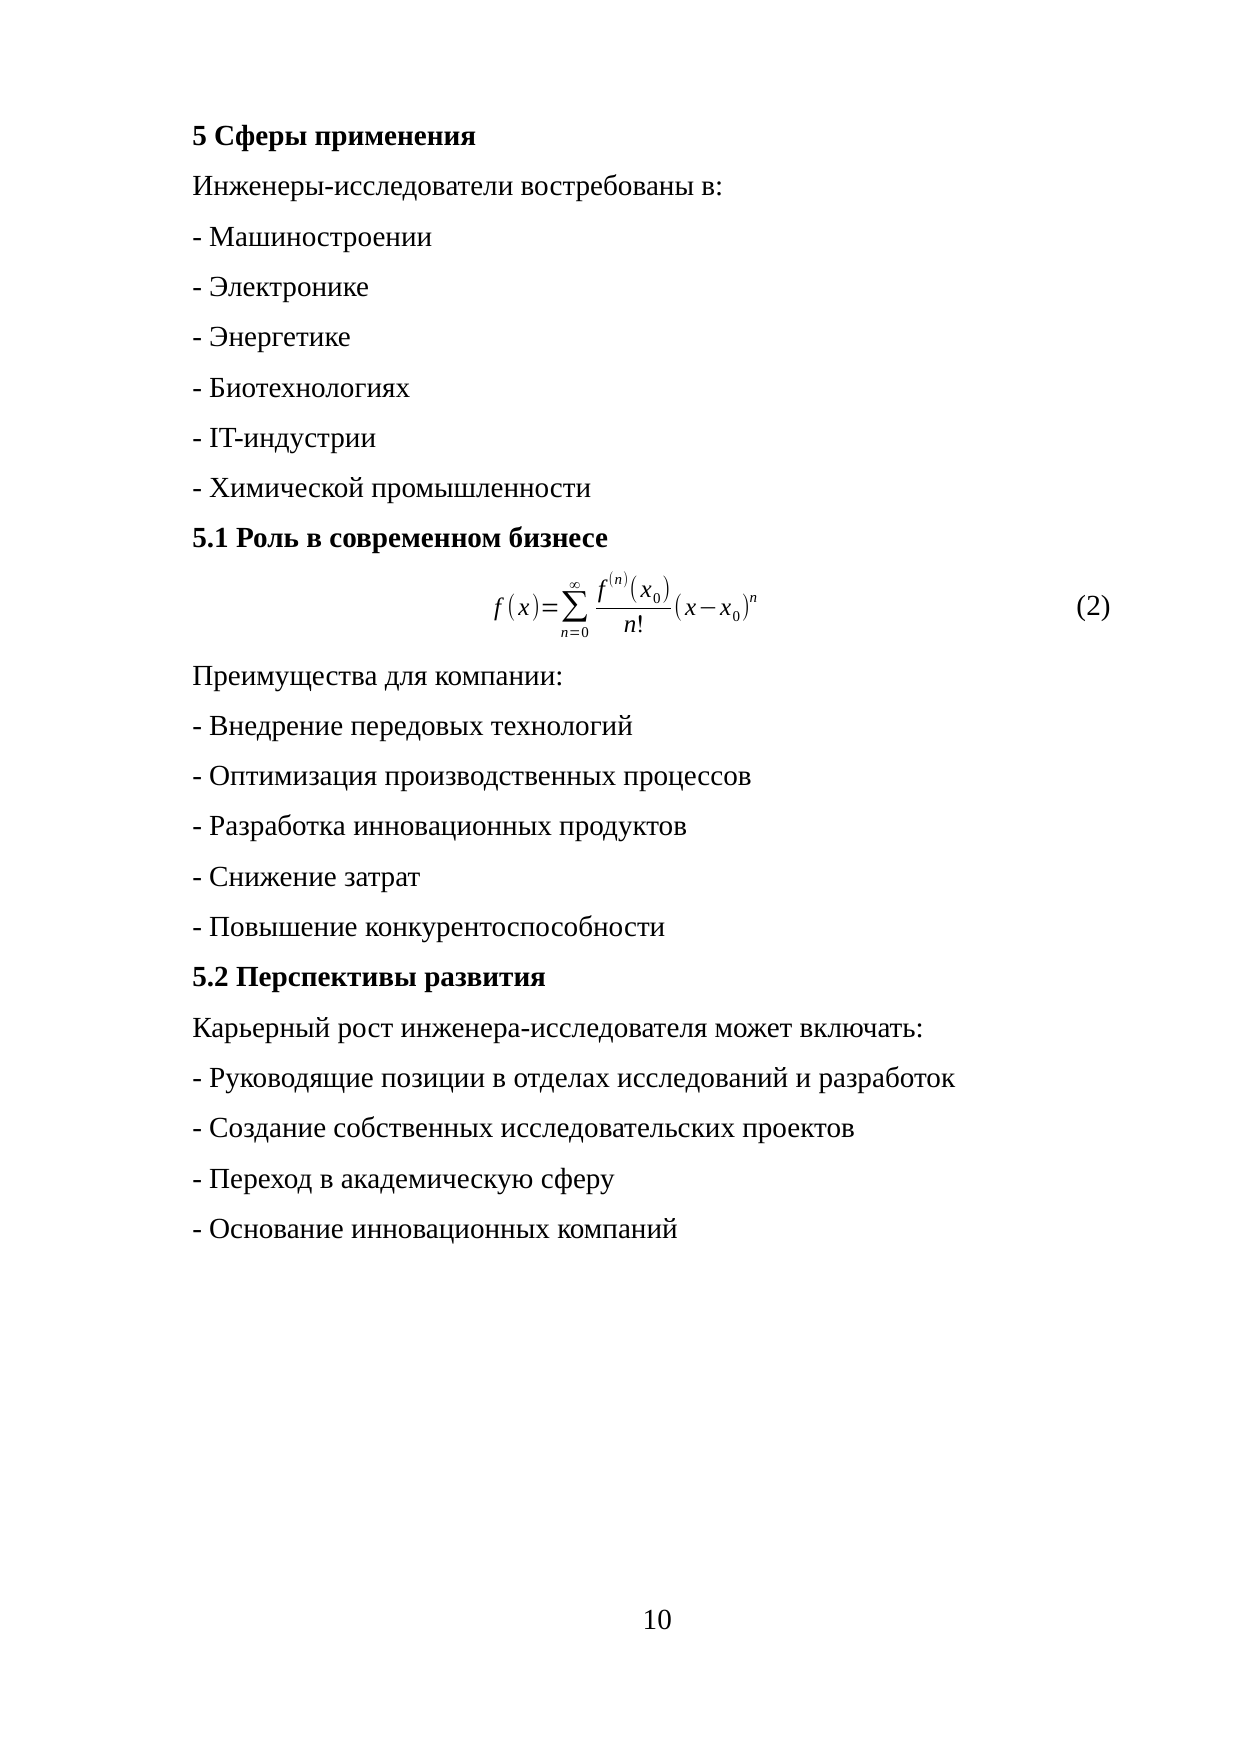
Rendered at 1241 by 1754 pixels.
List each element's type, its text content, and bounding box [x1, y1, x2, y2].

text Инженеры-исследователи востребованы в: [118, 168, 1122, 202]
text - Создание собственных исследовательских проектов [118, 1110, 1122, 1144]
text - Энергетике [118, 319, 1122, 353]
text (2) [118, 571, 1122, 641]
text - Переход в академическую сферу [118, 1161, 1122, 1194]
text - Руководящие позиции в отделах исследований и разработок [118, 1060, 1122, 1094]
text - Оптимизация производственных процессов [118, 758, 1122, 792]
text Карьерный рост инженера-исследователя может включать: [118, 1010, 1122, 1043]
text - Повышение конкурентоспособности [118, 909, 1122, 943]
text - Внедрение передовых технологий [118, 708, 1122, 741]
subtitle Сферы применения [118, 118, 1122, 152]
text - Снижение затрат [118, 859, 1122, 892]
text - Основание инновационных компаний [118, 1211, 1122, 1244]
text - Биотехнологиях [118, 370, 1122, 403]
subtitle Перспективы развития [118, 959, 1122, 993]
text - IT-индустрии [118, 420, 1122, 453]
text Преимущества для компании: [118, 658, 1122, 691]
subtitle Роль в современном бизнесе [118, 521, 1122, 554]
text - Химической промышленности [118, 470, 1122, 504]
text - Машиностроении [118, 219, 1122, 252]
text - Разработка инновационных продуктов [118, 808, 1122, 842]
text - Электронике [118, 269, 1122, 303]
